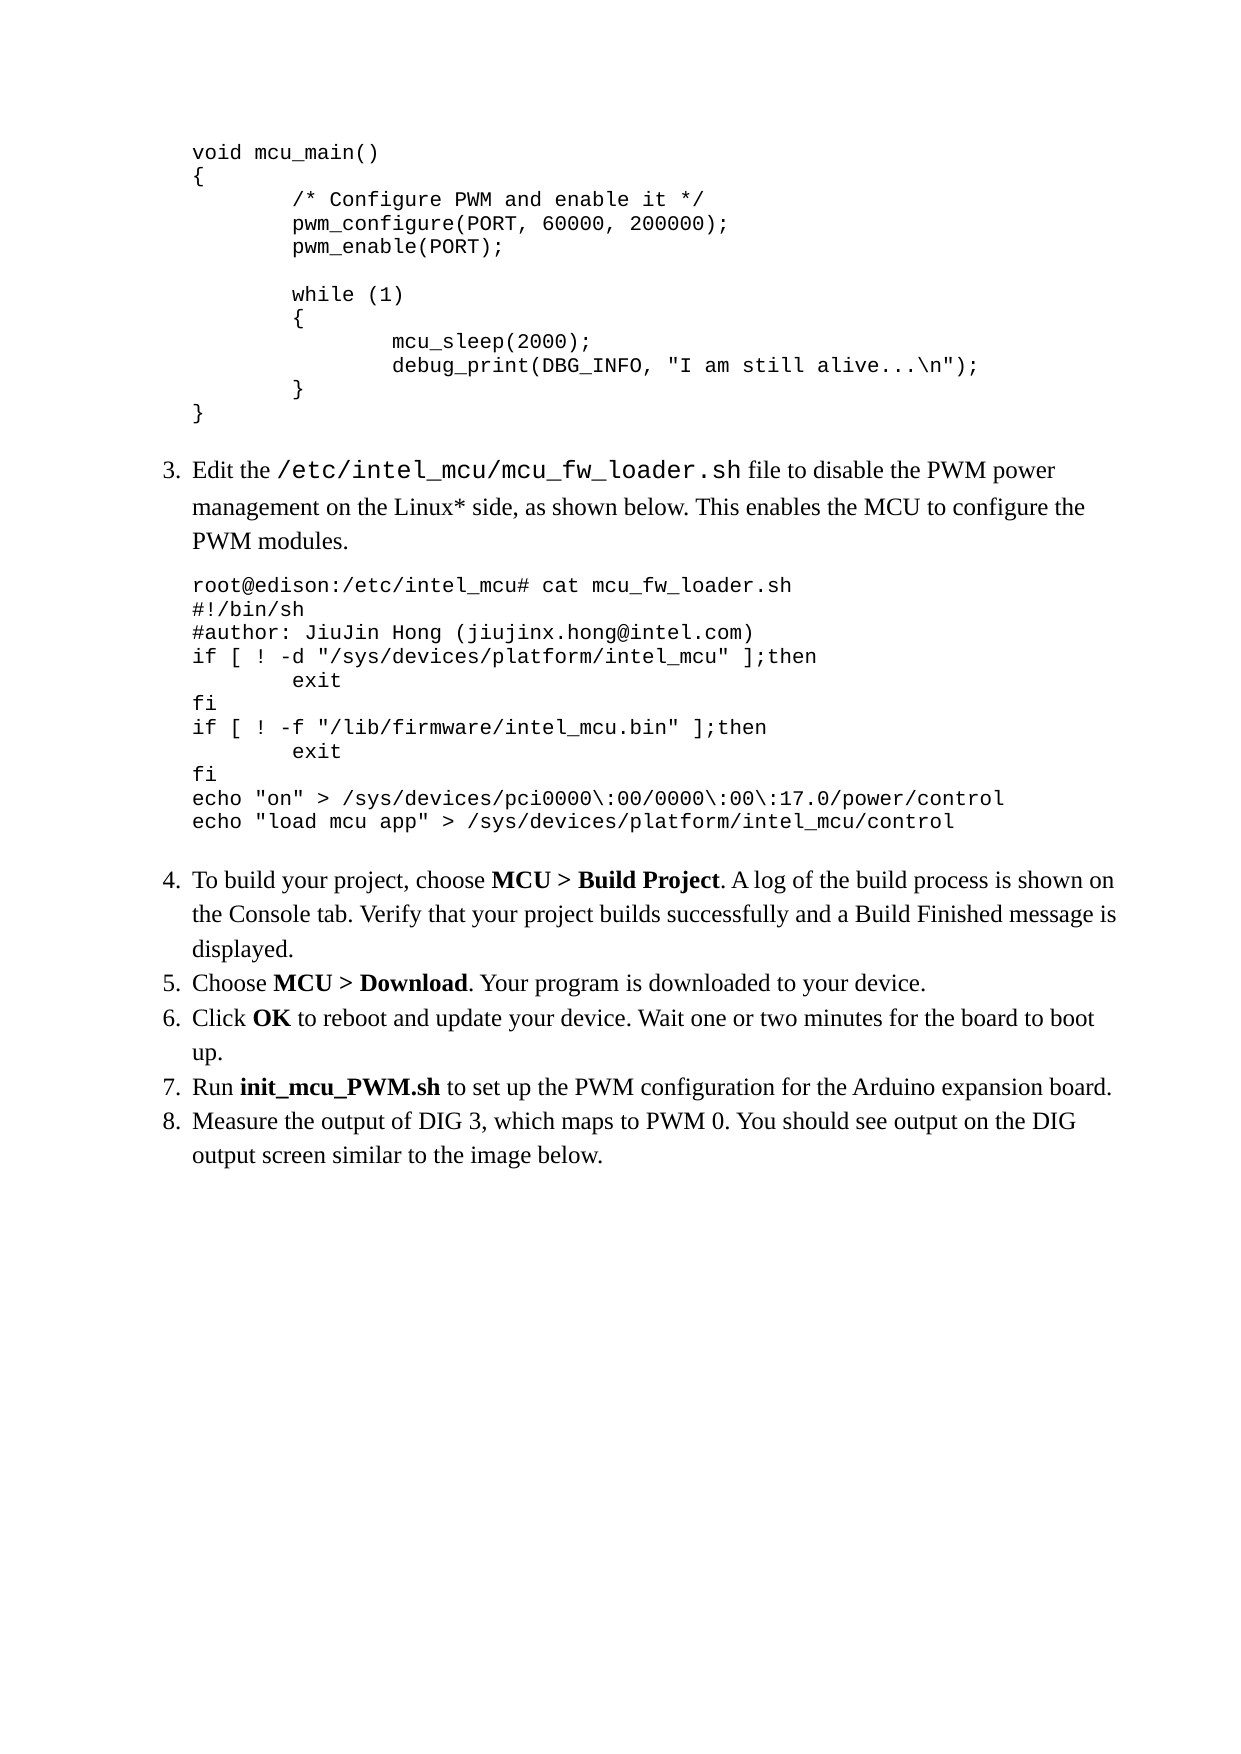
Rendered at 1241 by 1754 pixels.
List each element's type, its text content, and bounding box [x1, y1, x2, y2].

list { [162, 165, 1122, 189]
list while (1) [162, 284, 1122, 307]
list pwm_configure(PORT, 60000, 200000); [162, 213, 1122, 236]
list To build your project, choose MCU > Build Project. A log of the build process is shown on the Console tab. Verify that your project builds successfully and a Build Finished message is displayed. [162, 865, 1122, 962]
list fi [162, 764, 1122, 788]
list #!/bin/sh [162, 599, 1122, 622]
list fi [162, 693, 1122, 717]
list } [162, 378, 1122, 402]
list /* Configure PWM and enable it */ [162, 189, 1122, 213]
list mcu_sleep(2000); [162, 331, 1122, 354]
list echo "on" > /sys/devices/pci0000\:00/0000\:00\:17.0/power/control [162, 788, 1122, 812]
list if [ ! -d "/sys/devices/platform/intel_mcu" ];then [162, 646, 1122, 670]
list exit [162, 670, 1122, 693]
list debug_print(DBG_INFO, "I am still alive...\n"); [162, 354, 1122, 378]
list Choose MCU > Download. Your program is downloaded to your device. [162, 968, 1122, 997]
list } [162, 402, 1122, 426]
list pwm_enable(PORT); [162, 236, 1122, 260]
list Measure the output of DIG 3, which maps to PWM 0. You should see output on the DIG output screen similar to the image below. [162, 1106, 1122, 1169]
list void mcu_main() [162, 142, 1122, 165]
list Click OK to reboot and update your device. Wait one or two minutes for the board to boot up. [162, 1003, 1122, 1066]
list if [ ! -f "/lib/firmware/intel_mcu.bin" ];then [162, 717, 1122, 741]
list root@edison:/etc/intel_mcu# cat mcu_fw_loader.sh [162, 575, 1122, 599]
list Edit the /etc/intel_mcu/mcu_fw_loader.sh file to disable the PWM power management on the Linux* side, as shown below. This enables the MCU to configure the PWM modules. [162, 455, 1122, 555]
list exit [162, 741, 1122, 764]
list echo "load mcu app" > /sys/devices/platform/intel_mcu/control [162, 812, 1122, 835]
list #author: JiuJin Hong (jiujinx.hong@intel.com) [162, 622, 1122, 646]
list Run init_mcu_PWM.sh to set up the PWM configuration for the Arduino expansion board. [162, 1072, 1122, 1100]
list { [162, 307, 1122, 331]
